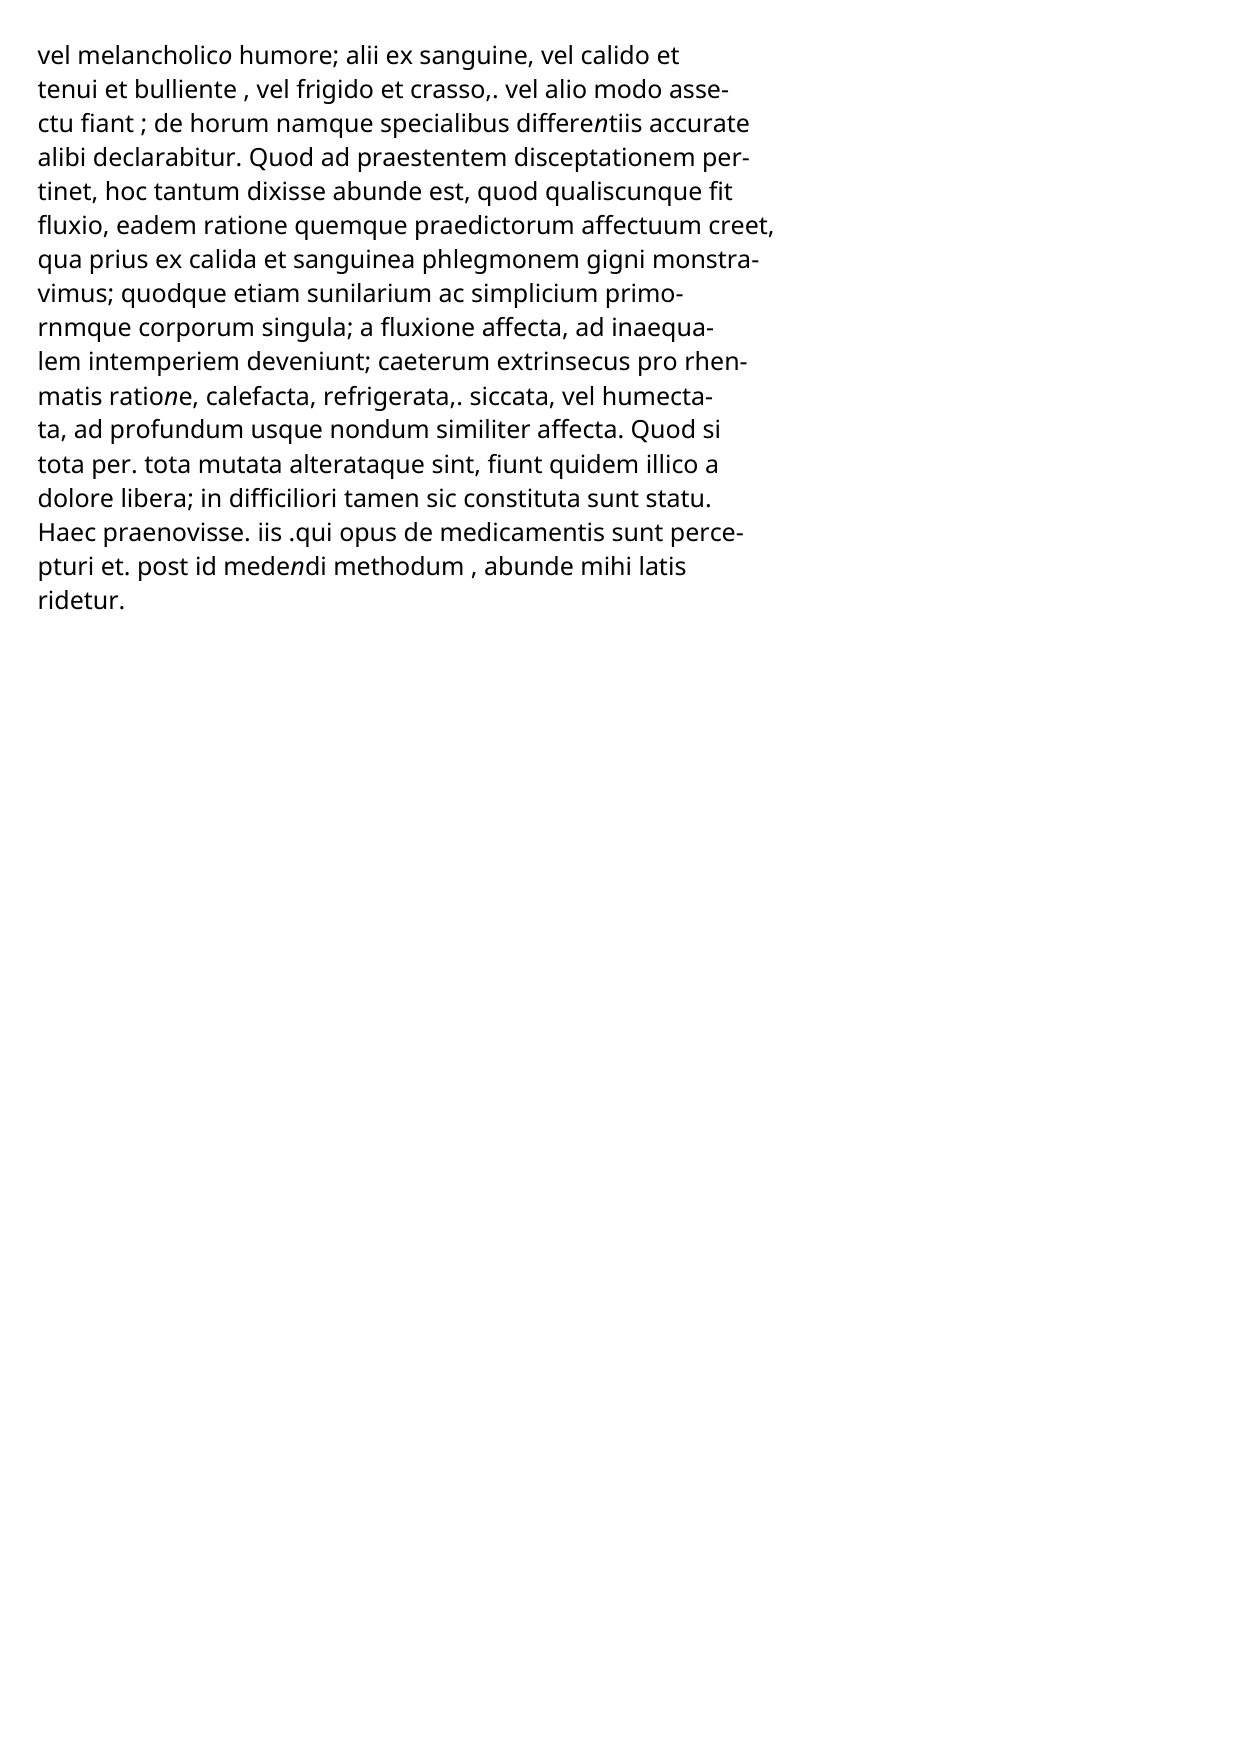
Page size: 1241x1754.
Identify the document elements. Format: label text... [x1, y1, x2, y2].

text vel melancholico humore; alii ex sanguine, vel calido et tenui et bulliente , vel frigido et crasso,. vel alio modo asse- ctu fiant ; de horum namque specialibus differentiis accurate alibi declarabitur. Quod ad praestentem disceptationem per- tinet, hoc tantum dixisse abunde est, quod qualiscunque fit fluxio, eadem ratione quemque praedictorum affectuum creet, qua prius ex calida et sanguinea phlegmonem gigni monstra- vimus; quodque etiam sunilarium ac simplicium primo- rnmque corporum singula; a fluxione affecta, ad inaequa- lem intemperiem deveniunt; caeterum extrinsecus pro rhen- matis ratione, calefacta, refrigerata,. siccata, vel humecta- ta, ad profundum usque nondum similiter affecta. Quod si tota per. tota mutata alterataque sint, fiunt quidem illico a dolore libera; in difficiliori tamen sic constituta sunt statu. Haec praenovisse. iis .qui opus de medicamentis sunt perce- pturi et. post id medendi methodum , abunde mihi latis ridetur. [37, 37, 1203, 617]
